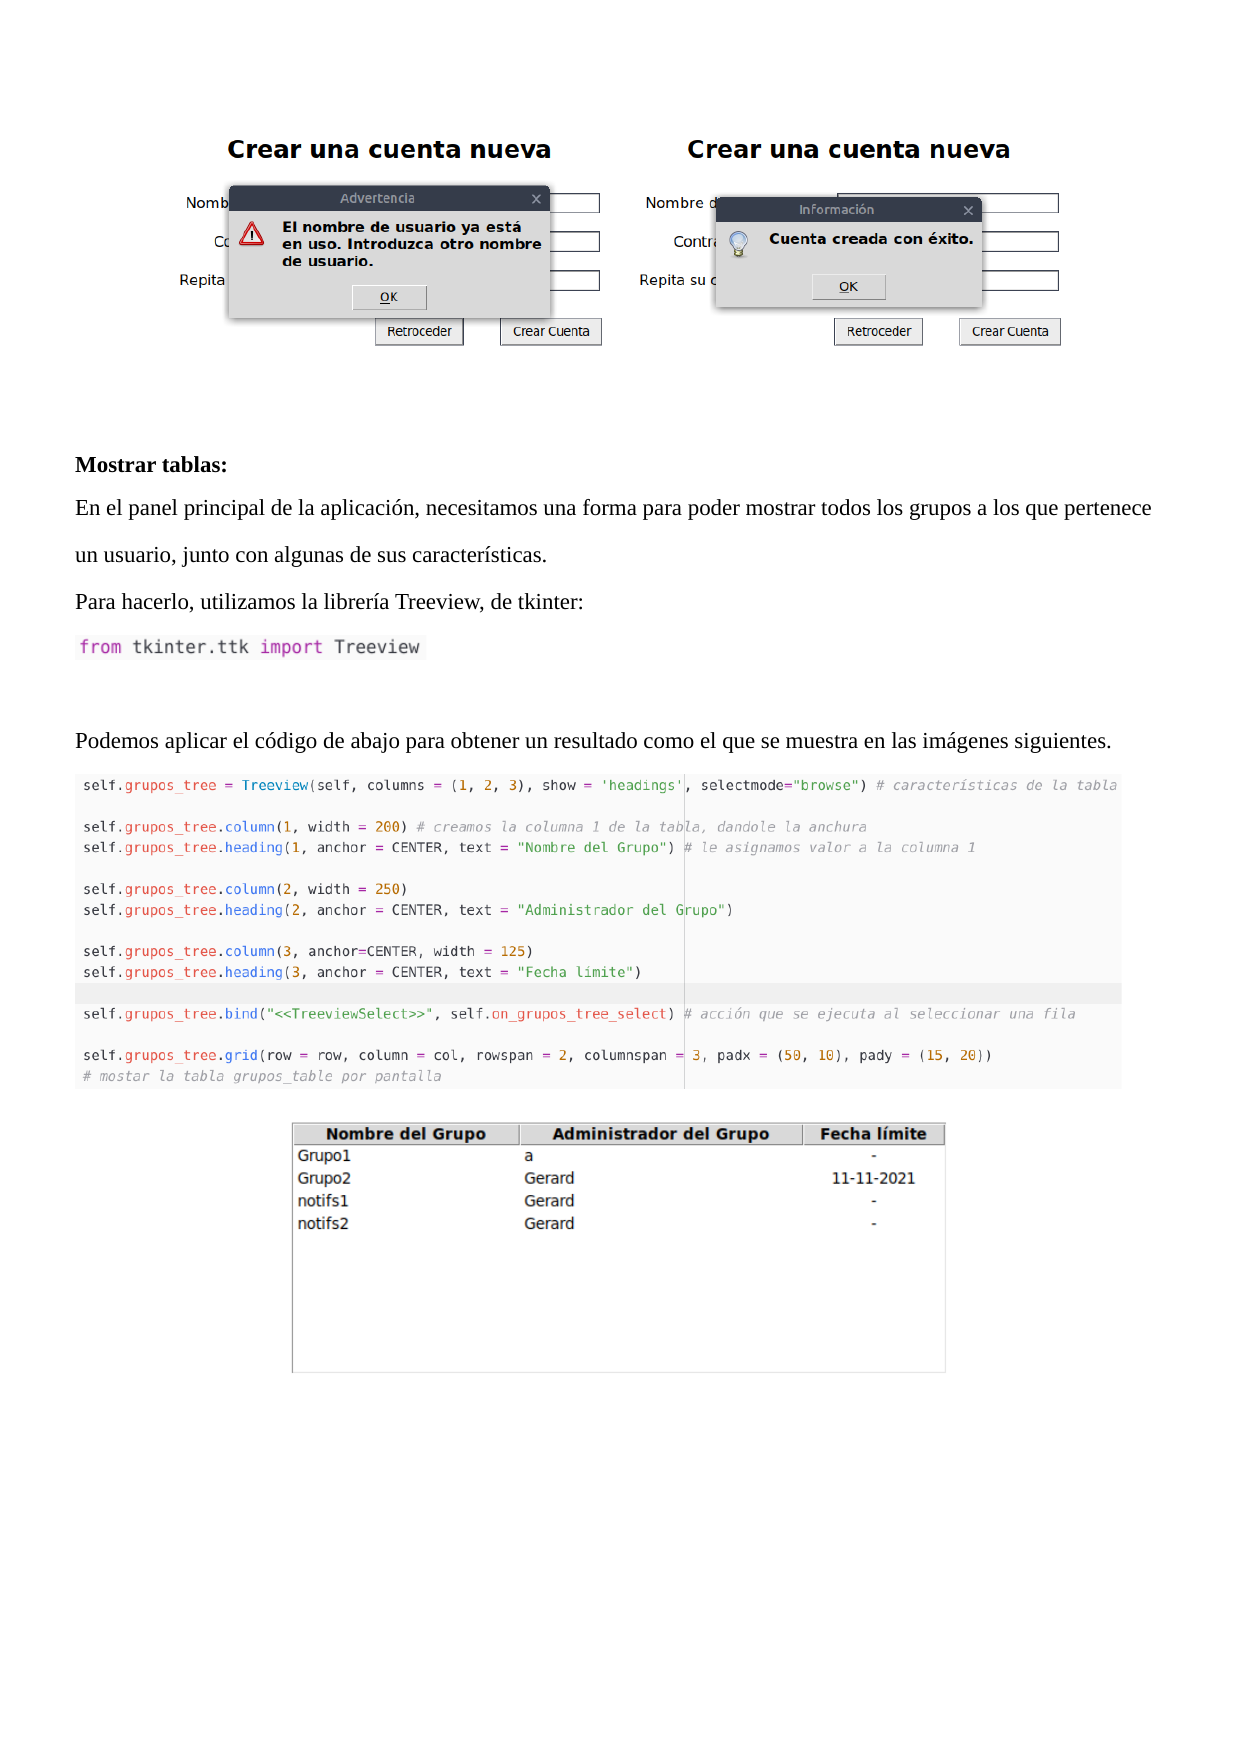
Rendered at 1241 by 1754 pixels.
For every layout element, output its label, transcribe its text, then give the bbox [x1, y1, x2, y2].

text Podemos aplicar el código de abajo para obtener un resultado como el que se muestra en las imágenes siguientes. [75, 727, 1163, 753]
picture [75, 774, 1122, 1089]
text Para hacerlo, utilizamos la librería Treeview, de tkinter: [75, 588, 1163, 614]
picture [159, 115, 1079, 363]
picture [284, 1109, 954, 1381]
text En el panel principal de la aplicación, necesitamos una forma para poder mostrar todos los grupos a los que pertenece un usuario, junto con algunas de sus características. [75, 494, 1163, 567]
subtitle Mostrar tablas: [75, 451, 1163, 477]
picture [75, 635, 427, 660]
